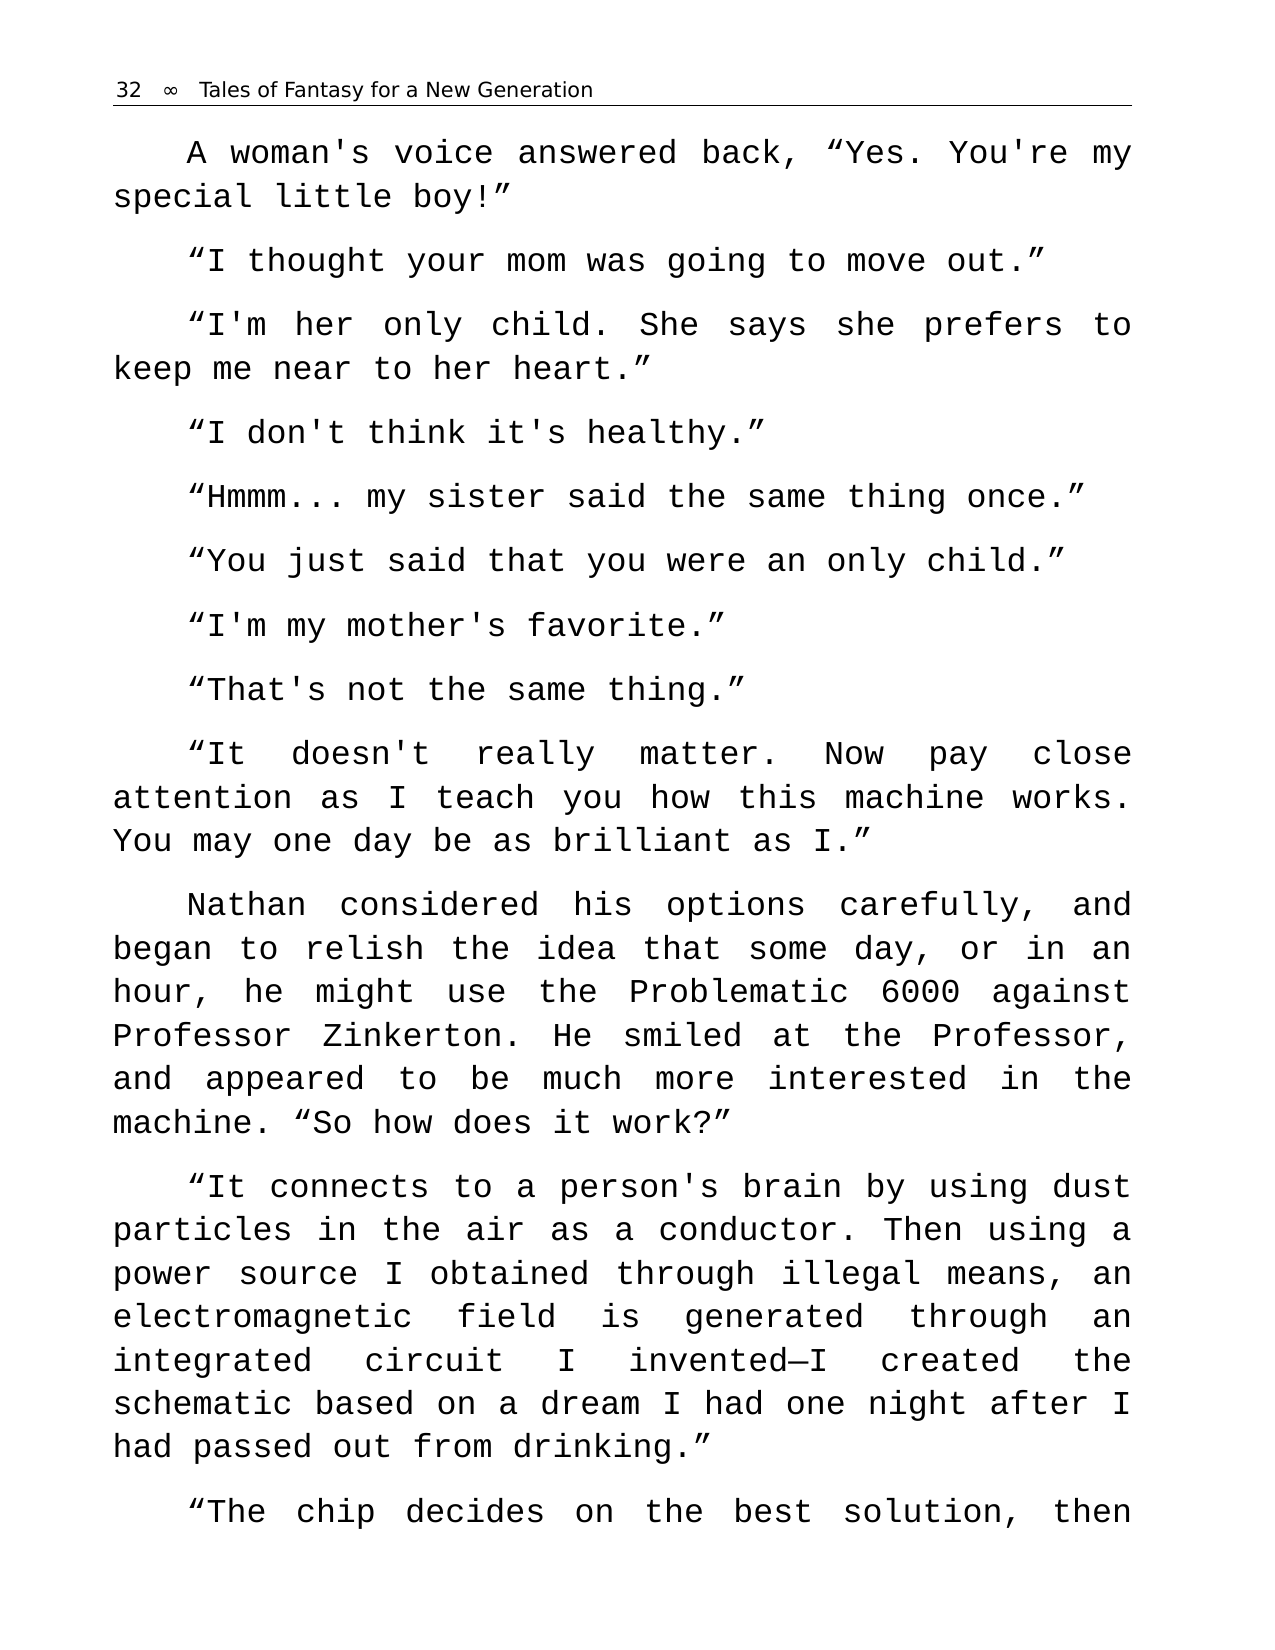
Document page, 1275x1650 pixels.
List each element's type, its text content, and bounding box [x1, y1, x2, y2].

text “I don't think it's healthy.” [112, 416, 1132, 453]
text Nathan considered his options carefully, and began to relish the idea that some day, or in an hour, he might use the Problematic 6000 against Professor Zinkerton. He smiled at the Professor, and appeared to be much more interested in the machine. “So how does it work?” [112, 888, 1132, 1143]
text “You just said that you were an only child.” [112, 544, 1132, 582]
text “I thought your mom was going to move out.” [112, 244, 1132, 281]
text “The chip decides on the best solution, then [112, 1494, 1132, 1532]
text “That's not the same thing.” [112, 673, 1132, 711]
text “I'm her only child. She says she prefers to keep me near to her heart.” [112, 308, 1132, 389]
text “Hmmm... my sister said the same thing once.” [112, 480, 1132, 518]
text A woman's voice answered back, “Yes. You're my special little boy!” [112, 136, 1132, 217]
text “It connects to a person's brain by using dust particles in the air as a conductor. Then using a power source I obtained through illegal means, an electromagnetic field is generated through an integrated circuit I invented—I created the schematic based on a dream I had one night after I had passed out from drinking.” [112, 1169, 1132, 1468]
text “It doesn't really matter. Now pay close attention as I teach you how this machine works. You may one day be as brilliant as I.” [112, 737, 1132, 862]
text “I'm my mother's favorite.” [112, 608, 1132, 646]
